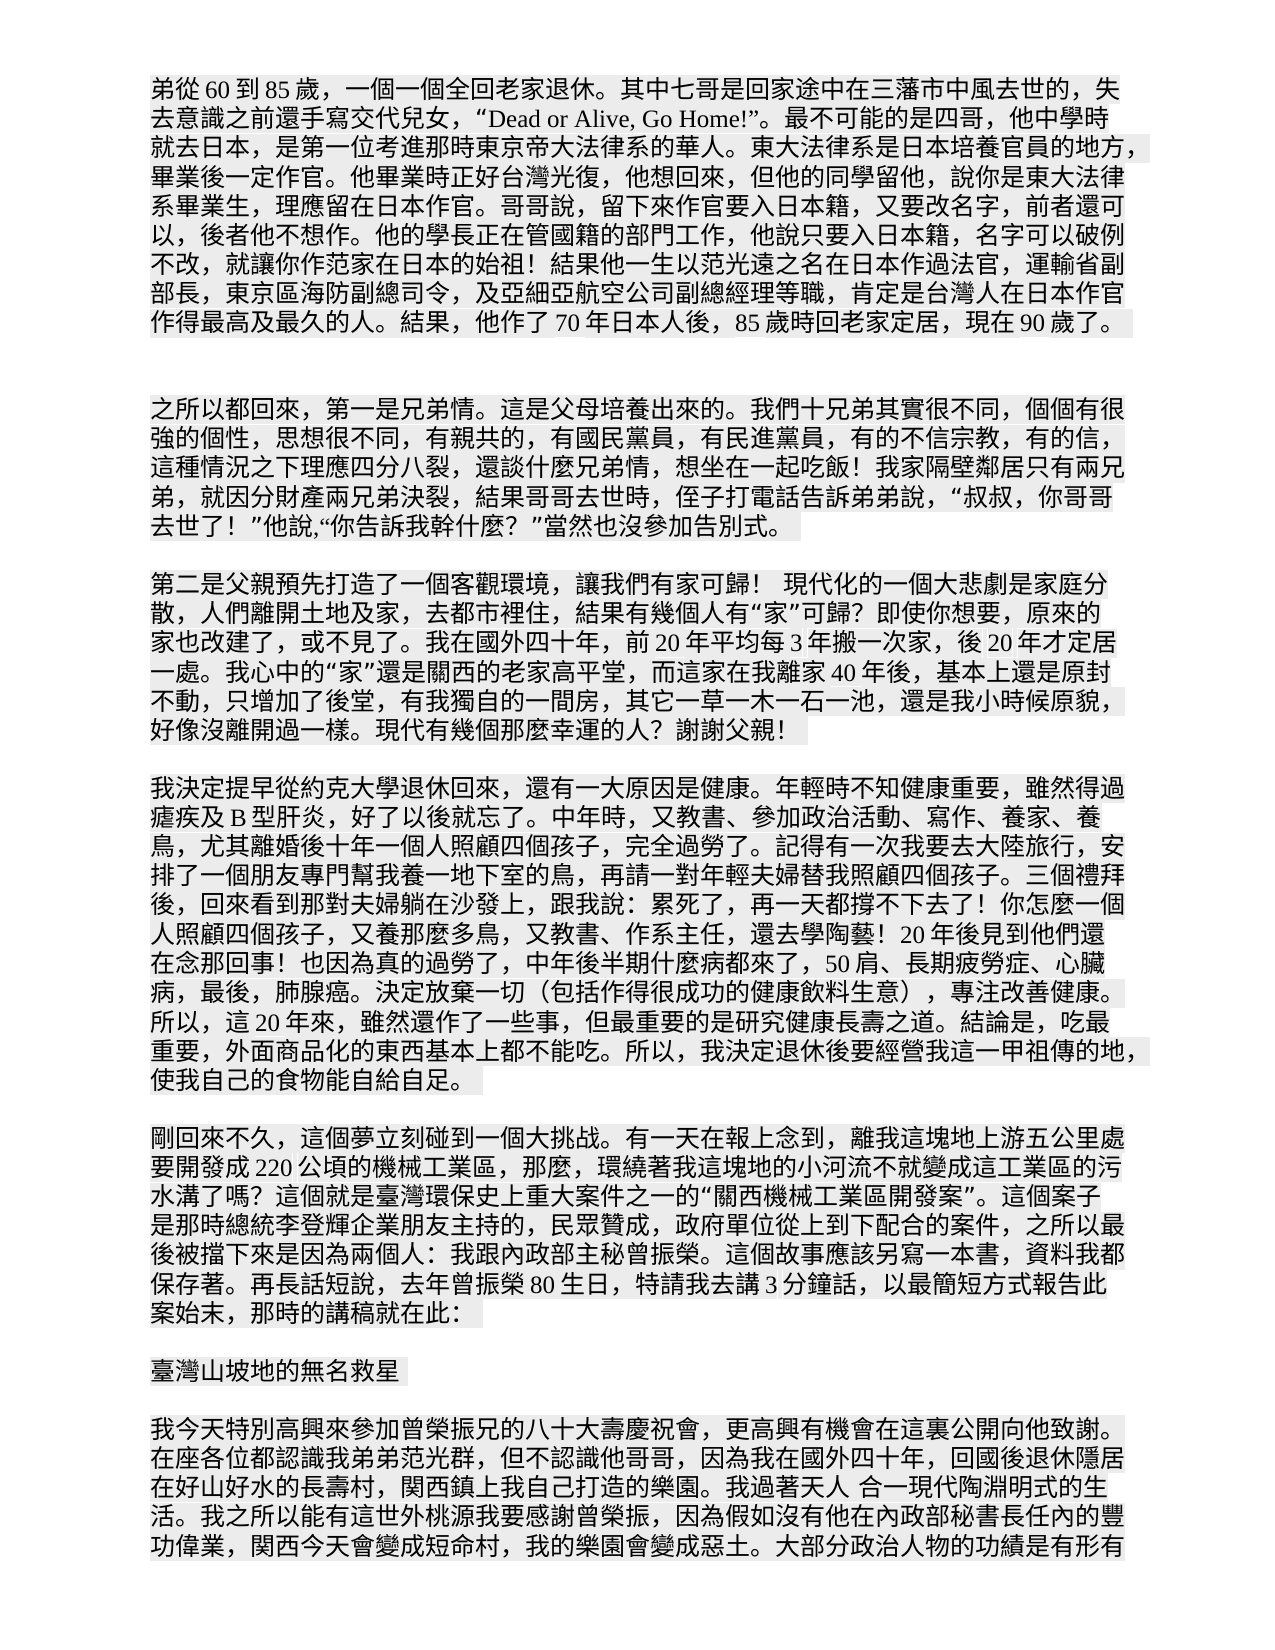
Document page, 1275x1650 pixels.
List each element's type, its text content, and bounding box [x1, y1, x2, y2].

text 范光棣這次訪談我只看了15分中，不過內容大概都是在這篇文章裡面，文章挺長的，我閱讀速度慢，看了一個小時才看完。 https://www.facebook.com/kunifann/posts/856791334432223 繞了一大圈* 范光棣 2016年3月 我是什麼人 最近常在電視上看到一些人在討論他是什麼人（臺灣人），不是什麼人（中國人），我就思考 “我是什麼人？”這個問題。我的答案是：我是關西人，我是范家人，我是客家人，我是臺灣人，我是中國人，我是美國人，我是加拿大人，我是人。其實我現在最關心的是：我是什麼動物？我們這種動物怎麼變成了地球的癌細胞？這個暫時不談，先談我是關西人。 我是關西人 關西最有名的是 “摸骨”，我在國外每次碰到臺灣來的人，一提我是關西人，他就說 “摸骨”！都要問，關西摸骨是否像傳說一樣“靈”。最近36班同學石家孝回台，一起吃飯，他就問。去年從巴西來了一家華人到我們“拇指園”民宿住，我問他怎麼找到我們，他說，是因為他特別來關西要“摸骨”替他算命。我說，抱歉，他去年去世了，但你找到我，幸運了，我比他還“靈”。 那就話說我為什麼算起命來！我的拿手好戲是看手相。我高中畢業就出國，出國之前一個女生都沒靠近過，更別說摸到。到美國後前兩年語言不通，不要說動手，動口都不會。過兩年後會說話了，交上一位印度裔女生，我覺得一切進展得很好，但三個月後她突然把我甩了。事過幾個月看她交上另外一個男朋友了，我才鼓起勇氣問她: 為什麼甩了我，不是都很好嗎？她說：“是很好呀，但我們都交往三個月了，你摸都沒摸過我一次，我以為你是同性戀呢！”。 我才恍然大悟，原來男女交往要趕快動手！問題是我受禮教約束太重，無緣無故摸人不就是性騷擾嗎？ 要摸人也要有一個合理的藉口吧！ 我終於找到好藉口了。我去唐人街買了一本看手相的手冊，下次約會，不到兩分鐘我就說，“我會看手相喔！” 她的手立刻伸出來，我說，“錯手了，是男左女右”，很有學問似的。就這一招，解決了我的“動手”問題，很快地進入西方交女友世界，成為情場高手，細節就不在話下了。 那麼，我怎麼變成很“靈”的算命師呢？首先，我一輩子教哲學，我的最大任務是教學生在人生過程中怎麼避免很多“騙局”。鬼神、算命、星座、風水，宗教等等，都是騙局。這些騙局的共同前提是有利可圖，而圖利的方法是利用人性的弱點。這裡就講算命，首先大家都想事先知道將來，尤其是有大決定要做而猶豫不定之時。但這是不可能的，因為將來還不存在。那麼，為什麼很多人覺得一些算命師很“靈”呢？先講一個最古老最典型的算命故事。荷馬的“史詩”中描述了一個故事：一個國王想向鄰國發動戰爭，當然他想知道會不會贏，他帶了禮物去問當時最“靈”的算命師，這師傅算了一下後說，“這次戰爭，一個大國會被滅亡”。這國王高興得很，立刻攻打鄰國，結果大敗而歸，立刻找這算命師算帳：“你說我會贏，你是大騙子！”。算命師說：“我有說你會贏嗎？我說了什麼？我說一個大國會被滅亡，你自己就是那個大國呀！”。這故事中包含了幾個重點，首先好的算命師不會說錯話，其實基本上是說廢話，之所以被算的人有時會覺得他靈，是被算的人自己說的。假如國王贏了，他當然會大賞這算命師又說他多靈。重點是要說模棱兩可、邏輯上不可能錯、或絕大部分不會錯，或不可能立刻應驗的話。 假如一位女生上手了，我一邊摸著她的手掌一邊說：“妳很愛美（點頭），妳很有藝術感（點頭），妳不好惹，有人辜負妳，妳會懷恨在心（點頭），…（過幾分鐘），其實妳很寬宏大量，很會原諒對不起妳的人（也點頭），…這是妳的生命線，哎呀，妳55歲時會得一場大病！但還好，妳會渡過難關，妳看妳的生命線很長，會很長壽！（30年後她會記得嗎？）…這是妳的愛情線，很多人追妳，但妳很挑剔，…“ 一大堆廢話，但要懂得一些心理學與基本人情世故。若她是有夫之婦，你說：”妳的婚姻不很幸福“（可能錯嗎？）。若你對她有興趣，你說：”今年是妳的大好運年，妳會遇到妳的真愛！“（百發百中！） 我的最後一個教職是育達科技大學的客座教授，普通客座教授只給一年，而我一作5年，就是因為我很“靈“！我到任後，本來的技術學院正申請升格為科技大學。有一天，校長請全系吃飯，我坐在他旁邊，他說：”你這仙風道骨的樣子，好像應該懂得易經！“。我說 ”一點點而已，還在研究“。他說：”那麼，能否請你算一算我們申請改名科大會不會通過？“。我說：”試試看“，就閉上眼睛，過了一分鐘，說：”校長，我跟你保證會通過！不通過你明年不要請我客座！“。結果真的通過了，你說我靈不靈！第二年，校長又請客，那時的大問題是招生，私立學校都面臨新生減少的問題，他又問我：”上次你那麼準，能否再請你算一算今年招生會不會增加？“。我就回答：”大家同心合力，一定會超過去年！“。結果又對了。在場每次都有10多位教授，他們都很驚訝，事後問我怎麼知道，又那麼確定？我說：”我就是靈呀！“。也就因此，我在育達客座了5年，可能打破記錄了。 現在可以告訴老同學們我的秘密了！我當然不”知道“，我又不是教育部長！好的算命師是心理輔導師，他要正面替你加油。校長很相信算命，我沒選擇，只有給他打氣。第一次比較有把握，因為之前我在兩個私立學院教過，也經過轉為科大的過程，注意到第二次申請才通過，育達是第二次申請，故通過可能性很大。至於招生就完全沒把握了，故說了一句廢話：”大家同心合力，一定會超過！“。若沒超過，就是沒有同心合力！這句話不可能錯。 那麼，關西摸骨為什麼那麼有名？他是瞎了，其實並不完全瞎，還可以看到一些。他首次出大名是有一次蔣經國作行政院長還是副總統時來關西親民之旅，那次也安排了來訪問我父親，因為父親在關西很有名望。蔣經國到了關西街上，想去看看有名的“摸骨”師，結果一進門這摸骨師就說：“今天貴人來了，你是一人之下，萬人之上！“。就這一招，傳出去，他的名氣大張全世界。其實，那天在關西誰不知道蔣經國會來！前幾年又上報紙，因為吳敦義相信算命，當了副總統後說，20多年前關西摸骨說他有”宰相命“！其實他不知對多少政治人物說了這句話了！ 假如一位算命師真的很準，那是他先有信息、或作了研究、或事先安排了將來會發生的事。有利可圖，利益很大時，什麼騙局都可以安排，例子太多了，說起來我這文章就寫不完了！總而言之，算命是假的，”摸骨“ 沒那麼靈，我跟我父親去看過他，全是胡說。關西人都知道他的底細。這就有點像耶穌，他在外面有一大堆相信他的人，有一次回老家，村里人說，他不就是木匠的兒子？村里人不相信他，而他在老家也就不靈了！這個故事聖經上有敘述。 我是范家人 關西還有一個名人，我父親范朝燈。他沒做過官，也沒賺大錢，只是中上等階級的農民。他七歲時，父母在一週內因得傳染病雙亡，由大家庭叔嫂照顧。那時鄉下人沒錢沒法上學，只上了三年私塾學會三字經千字文等。正因為自己沒機會上學，他從小立志他的孩子都要大學畢業，這個在100年前幾乎是不可能的夢，但他做到了，所以他的出名就是“十子十登科” 的故事，十個兒子全大學畢業，其中有三位獲哲學博士，兩位醫學博士，五位高考及格。這個故事在曾繁蓉著“十子十登科的父親- 范朝燈”一書中有詳述。 我在國外40年，回來以後才知道父親在台灣這麼有名。我每到一個地方一說我是關西人，他們就問: ”你認識范朝燈嗎？” 我說：“他是我父親呀！” 他們就另眼相待，對我特別好。有一次更妙了，明新技術學院在2000年請我去做他們新設的休閒系的創系主任，剛上任碰到羅元宏老師，他問我是哪裡范家人，我說關西，他就問: ”你認識范朝燈嗎？” 我答了以後，他立刻說：“我被你害死了！” 我說我根本不認識你，怎麼會害死你！他說：“你有所不知，我小時候很調皮，不好好唸書，每次爸爸要教訓我就一邊打一邊說范朝燈怎麼怎麼的！所以我從小就記得范朝燈這名字“。類似這樣的故事，我之後聽到過三次。原來我父親教孩子的故事在社會上成為模範，帶動了地方上教育的風氣。這位羅老師是明新休閒系的籌備人，理應由他接主任職，但校長”空降“了一位陌生人來當創系主任，他心裡難免有點不平，但可能是因為我是范朝燈之子，他對我很好，協助我把明新休閒系變成全台最有特色的休閒系。 我父親已去世30多年了，但到現在為止，他的子孫只要說是關西范家人，都會被問: ”你認識范朝燈嗎？” 我們還沾他的光！我的弟弟范光群，是兄弟中作官作得最高的，他在陳水扁時代作被冷凍的台灣省的省主席時被派去花蓮作代理縣長三個月，花蓮是國民黨的地盤，他第一次去議會就深感議員對這位“空降“下來的代縣長很排斥，怕他在這三個月中會搞鬼，以縣長地位影響下任縣長選舉。會後，范光群發給每位議員一本“十子十登科的父親”那本書。第二次議會時氣氛完全變了，大家一知道他是范朝燈之子，就知道他一定是正人君子，雖然是陳水扁派來的！結果3個月以後，很多人還建議他留下來選縣長，一定會選上。 很多人問范朝燈是如何把十個普通農家孩子都送到大學畢業，很多人有不同的說法，兄弟中也有不同的感受，但我自己覺得最重要的是“感動“兩個字，他對教育的熱誠感動了我們，使我一生掛念在心，不能辜負他對我們的期望。最近大愛電視台訪問我，在”私房真言“節目中播放了”范光棣談他父親范朝燈“，可以在網路上看到詳情。 我是客家人 關西是純客家莊，99%是客家人。1945年台灣光復之前我只會講客家話，雖然6歲到8歲上小學時學了一點日語，光復後因反日情緒把它全忘了。光復後才學國語。初中去新竹市上新竹中學與李遠哲同班，才知道都市裡大部分人是閩南人，講我完全聽不懂的話。高中時轉到台北的師院附中，班上絕大部分是外省人，本省人只有三位，其中紀展南與羅東湖是閩南人，只有我一個客家人。我才意識到我這鄉下土包子原來是很特別的少數族群叫客家人。 從小我記得母親講一個有關客家人的故事：從前有一個將軍叫黃巢，有一天他來到一個村莊，看到路上一群難民中，有一個媽媽手拉著一個小孩子，背著一個較大的孩子，他覺得奇怪就停下來問他為什麼？她說她手拉的是她自己的孩子，背的是她已亡哥哥的獨生子，假如她自己的死了，她還可以再生，假如哥哥的獨生子死了，他就會絕後，故保護她哥哥的兒子比較重要。黃巢聽了很感動，就問她要去哪兒？她說，聽說黃巢快來了，我們要先逃難！黃巢沒告訴她自己是誰，只說，不要怕，妳回妳村莊，在妳家門口掛上葛藤，就不會有事。她回去照辦，也叫鄰居同樣作，結果真的沒事。後來在學校念正史，才知道黃巢在歷史上是壞蛋，他的革命因為失敗被稱為“黃巢之亂”。但在客家人心目中，他一直是我們的英雄！從此開始我就意識到世界上有不同的觀點，立足點不一樣對事情的看法就不一樣，不是大多數人相信的就是正確的。尤其對少數民族的看法我特別關心同情，這也延伸到所有被壓迫的人，包括工人、農民、女人、殖民等等。 客家人的歷史跟猶太人的經驗有些類似，故我在國外時，對猶太人的歷史特別關注，他們的總人口在世界上微不足道，但對世界上的貢獻非常大。偉大科學家愛因斯坦，心理學之父佛洛伊德，上世紀最出名的哲學家維根斯坦及思想家馬克思，都是猶太人。到底什麼是猶太人？這個問題猶太人自己也在討論，是種族嗎？也不是，因為有黑猶太人，也有黃種猶太人（看“Jews of Kaifeng Fu”一書）。是宗教嗎？很多猶太人不信猶太教，我在加拿大的哲學系中就有四位猶太教授，都是無神論者。我的結論是，族群認同是共同記憶與自我認同。在台灣的客家人最近也在討論這個問題，尤其很多已經不會講客家話了。客家人不是一種民族，因為他們都屬於漢人，他們有自己的語言及一些特別的風俗、習慣、音樂等等，但我覺得最重要的是他們有共同經驗及記憶，認同這經驗的人就是客家人。 客家人每流浪到一個地方都是“客人”，而不是“主人”，都住在比較偏僻的山區，生活艱苦，被主人看不起也被歧視。但我一直不懂，客家人那麼窮，那麼土，不像都市人那麼精靈，他們為什麼那麼自傲，有自信，覺得自己是很特別的族群？猶太人也是一樣，到處被人打壓，歧視，但自己一直覺得是上帝的寵兒，也因為那種自信，使他們的成就那麼大。猶太人的自信，來自他們舊約聖經上的故事，那麼客家人呢？ 去年春天，我第一次去廣東省陸河縣祭來台祖，順便去附近客家區尋客家根。這次尋根之旅中，我的上述問題找到了答案。客家人是從中原在唐朝末期以後改朝換代或外族入侵時一批一批逃難到中國南部岳崚區的漢人。他們在贛南、閩西及粵東山區以客人身份與本地人（主人，原住民）長期共居，融合以後，產生了主要以漢文化為主的特別語言、風俗、習慣等文化。最近在大陸掀起了研究客家文化之風，政府也大量投資發展這個地區，一則因為這地區是共產黨的革命聖地，二則因為客家人在海外人數不少，都想回來尋根。在閩西現在被認為是“客家祖地”的寧化縣，建了一個很宏偉的“世界客屬文化交流中心”，我一進入大廳就看到牆上刻了一系列客家歷史的壁畫，第一幅就是黃巢及“背大攜小，保侄棄兒”客家母親的壁雕。證明我小時候聽到的故事原來是所有客家人的共同記憶，像摩西出埃及是猶太人的共同記憶。 還有在這偏僻的鄉村裡，雖然大部分都是農民，但家裡都掛著很多水準很高的對聯與家訓等等有文化象徵的東西。我父親雖是一介農夫，但他一直提醒我們孩子們，我們是范文正公（范仲淹）的第30代孫，而文正公是宋朝名宰相，且家裡牆上一直掛著范文正公家訓百字銘。我在客家原鄉到處看才恍然大悟為什麼客家人那麼自傲，他們的祖先都是做過官的前朝上層階級，他們在改朝換代時不但對新政權沒用，還有威脅，非跑不可。普通農民、工人等不必跑，新統治者還需要他們。而客家人特別注重教育，也是因為他們知道，讀書是做官、出人頭地的最好方法。 我是臺灣人（差點兒變日本人） 我出生於1937年，那一年日本發動中日戰爭，中國的抗日戰爭的開始。之前40多年臺灣是日本的殖民地，台灣人是二等公民，但生活方式、語言及文化上台灣人基本上是過著漢文化的生活。六歲以前，我的名字是范光棣，我家裡及村莊裡親戚朋友說的是客家話，念的是三字經，拜的是祖先及本地廟裡的神，看的是“關公過五關斬六將”及“孫悟空鬧天宮”等平劇。我知道我是中國人，知道統治我們的是日本人，怕他們又恨他們。 日本人發動侵中戰爭後，一方面覺得臺灣漢人與敵人同宗同文化，有後顧之憂，一方面發動大戰爭需要更多人力。故積極推動“皇民化”政策，想把台灣人變成日本人，開始強力要求講日本話，把名字改為日本名，放棄本來宗教而以日本神社代之，等等。我父親本想把范姓改為“高平”，但日本官員還挺聰明的，知道這是范姓的堂號，說不行，你還在懷念中國祖先！結果改為“高原”，故我的日本名字是“高原光邦”（Takahara Mitsu Kuni）。 我們家裡也設了一間日式Tatami書房，我們開始穿日服、日本木屐等等。所以我從出生到8歲光復前就是生活在從中國人變日本人的過渡過程中。比我大十歲以上的臺灣青年人，像我的前幾位哥哥，基本上已經變成日本人了。假如日本沒有戰敗，再過十年我也變成日本人了。1945年，日本投降那一天，疏散到鄉下住在我們家的五家日本官員及教師們都聚集在客廳裡聽天皇宣布無條件投降。他們都在痛哭，我心裡很高興，我還知道我是中國人。 光復後，台灣回歸祖國，我們沿路打鑼打鼓歡迎國軍，那時哪有什麼台獨意識！問題是，那時來接管的國民黨軍隊實在太爛！相較之下，日本統治者很有紀律，雖然很兇又享有特權，但台灣人日常生活穩定，治安良好。“祖國”來了以後，不但普通生活，治安很差，最糟的是，不但不把我們當“同胞”相待，還以新統治者心態對待台灣人。我最近很驚訝地發現，我那時的日記有那麼一句“假如外省人平等對待台灣人，我就主張統一，假如不平等對待我們，我就會主張獨立！”。一個十多歲的鄉下小孩子會這麼說，表示那時就有這個問題。 不到兩年後，228事件就發生了，那天晚上，我在睡夢中被父親吵醒，他剛從台北回來，一開門大聲跟媽媽說: ”糟了！台北在殺豬！“。我心裡想，殺豬有什麼好大驚小怪的！原來，台灣人叫日本人”狗“（很兇，但乾淨），叫光復後來接管台灣的外省人”豬“（又髒又懶）。之後幾天，關西鄉下倒沒發生什麼殺人的狀況。我只記得父親及關西重要人物有在討論去軍火庫拿軍火發給人民來抵抗鎮壓軍隊。還有那時在台大上學的兩位哥哥被分發到幾顆手榴彈，也是準備反抗鎮壓軍隊來時用的。他們帶回這些手榴彈，不知怎麼辦，結果把它丟到河裡。鎮壓軍來後，記得父親跑山上去躲了好幾天。 228事件很多無辜外省人被殺，很多臺灣菁英被殺，最重要的是，這事件對台灣人造成不可療癒的傷害，至今影響台灣的政治，造成強烈的揮之不去的台獨意識。台獨意識有一個很簡單的邏輯：外省人殺台灣人，“外省人”等於“中國人“。中國人像日本人一樣是外來政權，台灣人只有獨立才能當家做主。但這邏輯的前題都不正確，來接管、統治台灣人的是“一些”外省人，國民黨。有些外省人是共產黨員，他們支持228造反國民黨。那時的實況是，國民黨在大陸被人民唾棄，後來跑到台灣，中國人更恨國民黨！台獨意識的簡單思路：仇國民黨→仇外省人→仇中國人，造成現在台灣政治的死胡同。台灣人應該跟共產黨合作去打倒國民黨才對。 我以後的政治思路大致朝這方向走。從1945到1955我出國前國民黨漸漸經由三七五減租及耕者有其田政策在台穩定了政權，宣傳反共抗俄，但我完全沒被洗腦，已經親共。其中一大原因是，我認識一個很特別的人，何阿乾。我上新竹中學初中時住在竹東大哥醫院家裡。他是醫院的藥劑師，我們同睡一房。他是共產黨八路軍的逃兵。光復後他家裡很窮，去參軍。國民黨把他訓練幾個月後派去大陸打共產黨。有一天剛北上過了黃河，坐下來吃除夕飯，還沒開動就發現被共軍團團圍住了，沒辦法只好投降，年夜飯被八路軍吃了！結果他被分配到劉伯誠（叫獨眼龍）部下。共產黨教他唸書，教他醫藥學，過一陣子派他到軍醫院當藥劑師，一路跟著八路軍過黃河，打下來。一直到徐蚌大会战時，他因為是獨生子，在台只有一老母親，突然想家，在混亂之際逃走了，結果回到老家竹東，來我大哥醫院？。他雖然從共軍逃出來，不但不恨共產黨，還一直懷念他在八路軍時的日子。天天晚上告訴我他在八路軍的故事，比水滸傳還精彩！還教我共軍唱的歌，跳的舞。所以國民黨的反共宣傳對我完全沒作用。I knew better! 我是中國人 我在中學時代最關心的是政治問題，尤其從出生到18歲出國之前經過日治時代，二次世界大戰，國民黨統治時代，及中國內戰以後兩岸分裂狀況。我那時一心要救國救民，在日記上寫：“我的思考單位，最小是國家”，我的意思是中國。如何使中國強大，恢復以前的光輝，是我的最大課題。 在出國前我心裡已經支持共產黨。出國後第一件事就是去美國大學圖書館找毛澤東的著作及有關中國共產革命的書。念了 Edgar Snow 的 “Red Star over China” 及 毛澤東選集。不但覺得共產革命是中國的將來，也確定是世界的將來。我在英語還沒學好之前就先選俄語，因為我打算在美國念完大學後去蘇聯念研究所後回大陸參加中國共產黨革命。我的思想歷程在“超越馬克思及維根斯坦”一文中有詳述。 1972年，尼克森去訪中國前，加拿大已經跟北京先建交，我寫了好幾次信去駐加中國大使館，表示希望能去訪問，但一直沒回應。尼克森去後不久，我就接到來信，叫我去辦簽證。我一個人坐飛機到香港，再坐火車到廣州，路上火車在深圳入境，那时深圳是個小村莊，全是稻田。從廣州又坐火車兩天一夜，一路黑漆漆的到了北京。來火車站接我的是一位台籍幹部。我來時路過東京去看我四哥，他說他以前有一個臺灣同鄉朋友，20年前去大陸，不知下落，他寫下這人名字叫我去大陸時問一問。這位幹部自我介紹是台灣人，叫李平，我就拿出哥哥的紙條問他聽過這人嗎（紙條上是“呂”什麼的）？他說，就是我！他是台灣同胞聯誼會副會長，他負責接待我。那時正好有一個美國台灣人組成的“保釣團”來訪北京，有十幾個人，都是在美國左派的台灣學者。他們把我放入這一團一起招待，以後三週的活動都是台聯安排的。其中最重要的是周恩來總理接見了我們。 有一天晚上，我們正要睡覺前，突然接到通知，要我們立刻去人民大會堂有重要領導要見我們。十二點半大家在一會客廳坐好，周恩來從旁門走進來。我發現我被安排坐在他旁邊，大概是因為我年紀最大（35歲），又是教授，別的團員都是年輕的碩士或新博士。周恩來很平易近人，跟我們像朋友之間聊天一樣，一點沒架子，有問必答，一直談到四點半，他太太鄧穎超才出來叫他去睡覺。他說他只要睡3個鐘頭就夠了。 1972年是文化大革命的中後期，那年的兩件大事，一個是尼克森來訪，另一個是林彪事件。外面只知道林彪出了事，中共還沒對外公佈。周恩來先向我們說明了林彪事件，再談了很多很多事，詳情我在我當時剛創刊的國際季刊“Social Praxis” 第一期中以筆名 Sanford Lee 發表了 “Conversations with Premier Chou En Lai”. 有些那裡沒報導，現在想起來還是有意思的，現在報告一下。那時我很驚訝他對老蔣的評價很高。他說，蔣介石是個愛國者，他雖然靠美國但他不相信美國，你看他一輩子不敢去美國，他兒子就比較笨，去了美國一趟差點被殺掉。美國在培養親美派搞台獨，要把臺灣從中國分裂出去（吳國楨事件及孫立人事件），韓戰時把第七艦隊放在台海想把台灣與大陸隔開，勸蔣介石從金門馬祖撤軍，他不但不撤，反而把台灣最重要軍隊放在金門，明知我們不會打他。我們之間有默契，隔天炮打，這是做給美國看的，表示雙方都主張一個中國，內戰還沒結束！台獨之到今天還不可能，以後也更不可能，就是周恩來跟老蔣那時安排的！我本來以為，他說的“默契”是互相不言而喻的瞭解，最近才發現報導，那時他們真的有互派使者在香港談好。那時我才知道，政治上表面看到的聽到的跟幕後當權者的操作是有很大距離的。我們普通人只有被利用，最好不要受騙去賣力。 文革時，大陸一直在鼓吹要解放台灣，有一位年輕激進的臺灣團員就說：國民黨是紙老虎，怎麼不用武力解放台灣？周恩來說：你們年輕人沒經過戰爭，我們經過的人知道戰爭多可怕，打臺灣是打得下，但雙方要死多少人呀！台灣經濟又會完全破壞，不能隨便考慮。 四個鐘頭內我們談了很多事情，現在突然想到一件事覺得很諷刺。他說中國發達以後絕對不發展私人轎車，他說我們會繼續用腳踏車，又健康又環保！坐在他另一邊的陳永貴副總理，他插入說：我最近剛從考察法國回來，我在巴黎看到一街都塞滿了車，空氣不好，比我們用腳踏車還慢！他是個農夫，在西北偏區把一個窮村莊在他帶領下轉變成模範公社，“農業學大寨”是文革時的三大紅旗之一，其他兩個是大戾及紅旗渠，三個地方我都去過，大寨還去了兩次！陳永貴當了副總理，還穿著西北農夫的衣服，那個時代真的農人工人直接參與國家最高層政治，假如這種人還在中央，中國應該是完全不同的中國。 我們這一團的左派青年都是支持共產運動的，有好幾個，包括我自己，向周總理表示，我們想回中國服務。結果，有幾位留下來了。過了幾天，周恩來傳話給我，他很實在也很坦白，他說，你的情況比較不同，首先，你的專業是哲學，我們需要的是科學方面的人才；第二，你已經有家庭，你的太太又是美國人，你太太跟孩子在中國生活可能不會適應得來；第三，你是大學哲學教授，以你的身份，你留在西方對我們比較有用。真謝謝周總理給我的務實分析，若我那時會祖國，以我那時的極左思維，我的後果應該會跟四人幫一樣。之後周恩來見了一次，是他最後在公開場合出現時，應該是1975年國慶在人民大會堂國宴上，每桌上已經有他的致詞稿，他由人扶他上主席桌後，由別人替他念稿，之後在大家掌聲之下扶他出場，大家都知道他是來向大家告別的，過不久他就去世了。 第一次訪中之後幾年中，每一兩年會去大陸一次，都是政府邀請的。每次去差不多三星期，到處去看，各種公社，幹部學校，普通學校，工廠，古蹟，革命聖地（如延安），少數民族區（如延邊朝鮮族自治區及西藏），參加國慶等等。也見到其他領導人，如四人幫及鄧小平。四人幫沒跟他們談，但鄧小平見了兩次都有座談。第一次是周恩來去世後毛主席叫他回來主持政務。他跟我們的談話重點是報告文革的成果，也向我們保證，他絕對不會向文革翻案！這個談話我也以我那時的筆名“范瀾”在香港左派週刊“七十年代”發表。我在那期間照了很多照片，錄了很多談話，除了寫文章之外，也常上電視及到處演講，放錄影片，宣傳文化大革命。也編輯了兩本 Anchor Books, ”Mao and Lin Biao”及 ”From the Other Side of the River: Self Portrait of China Today”。 文化大革命現在大家都在罵，但我的看法不一樣，I know better! 我在文革後期去了好幾次，親眼看到的不但不像以後說的那麼糟，而且很好！雖然最後失敗了，但失敗不等於不對。歷史是勝利者寫的，修正主義復辟資本主義後當然要醜化前朝。其實是全體人民辛苦建設起來的經濟基礎，正要起飛的時候，被少數人搶走了。毛澤東之偉大說不完，偉大的軍事家、政治家、哲學家、詩人、書法家，有史以來世界上有比他偉大的嗎？ 但他最偉大的是革命成功後，可坐享其成之時，在晚年還不忘初衷，想在有生之年實現共產主義。雖然太急了，手下人的程度不夠，失敗了。但資本主義走到末路時，如果世界沒被毀滅，人類還是會走社會主義的路才有救。 我是美國人（本來不想） 我家十兄弟，前四位留日，老五沒出國，留下來照顾老家，後五位全留美。第一個留美的是老六范光煥。他很會交朋友，也很會辦事情，在台北唸書時，就懂得留學美國的方法，1954年就去美國留學。我的留美全是他替我辦的，他也同時替我的好友王正秋辦好手續。高三時我們考取留學考，那時，高中畢業就可以留學。我們班上好像最先留美的是丁秋先、王正秋及我三位，我們三位出國前去照相館合照了。我本來不想高中畢業就出國，我覺得國學還不夠，最好大學畢業才出去深造，所以，考上留學考以後還去考台大，結果是經濟系頭榜考上。後來因為1955年政府發佈兩個有關我們前途的政策： 其一，以後要大學畢業後才能出國留學；其二，以後服兵役從以前的一年改為兩年。第一條正合我意，但第二條要當兵兩年我覺得太浪費我的青春，故決定出國留學。 我家那時經濟狀況很不好，父親因想從農業轉型工業，買了一個製茶工廠，結果失敗破產。我要出國時，他一分錢都拿不出來。結果是王正秋幫我500美元買票出國。我和王正秋坐飛機到日本橫濱，坐中國貨船重慶號去美國，一上船看到丁秋先也在船上。我跟丁秋先特別有緣分，我們初中時在新竹中學與李遠哲是同班同學，我們那時都很內向，其實我完全不記得他，是他後來告訴我。高中時我們同時轉師院附中，又是同班！ 在重慶號上，我記得餐餐都是大魚大肉，但我很慘，因為我會暈船。船一出港口我就開始吐，一直到兩週後，在 Tacoma, Washington 上岸才不吐。這期間我只吃蘋果，因為，之前在台灣蘋果是寶貝，只有生病時才能吃到。我四哥那時在日本，從東京到橫濱來送我上船時，給我一大箱蘋果。我吐了以後什麼都不想吃，就吃我最喜歡的蘋果，這樣兩週，一吐一蘋果，一吐一蘋果，等到上岸以後，我一輩子看到蘋果就想吐！ Tacoma上岸以後，坐火車去 Kansas 州上學。在火車上我的英文程度立刻受到考驗。台灣的英語教學很糟，到現在還是一樣，什麼文法，KK音標，學了一大堆，上了戰場都不管用，聽不懂，說不出，只會說yes and no。我事先有準備最急用的字就是廁所，我記住各種說法：Washroom, W.C., Toilet, Man/Women room, Powder room, Lavatory, 這樣應該夠了。上了火車不久，我們餓了，去餐車，坐下來一看Menu, 把價格換成新台幣，根本吃不起，最後只要了麵包和牛奶。牛奶喝完想小便了，心想我熟記的單詞現在派上用場了。但從火車頭走到火車尾，就是找不到，只看到一個 “Restroom”（不在我的目錄中），心想會不會是這個？探頭一看，看到幾位男生坐在沙發上抽煙，是休息間！沒看到廁所。結果不得已，在兩車之間解決了！但完後兩邊门都自动鎖上，我出不去，站了幾個鐘頭，到下一站門才開！ 到美國以後，前十年時間一直半工半讀到完成博士學位，完全靠自己。回台以後，我常聽到我的工人在談以前他們多苦多苦，我就說，你們不管怎麼苦都沒有我以前苦，請問你們，現在在台灣你們不願意做的工作誰做？他們說，外勞呀！我說，我就是美國60年前的外勞，白人不做的工作我做！我問他們，餐廳裡最低的工作是什麼？洗碗對吧？不是，還有更苦的：刷鍋的, 又油又焦很難清。我問，街上有圓圓的鐵蓋子，下面是什麼知道吧？下水道吧？ 其實有兩種，排雨水的排水道及排大小便的污水道。我去美國後第一個暑假，就是天天出入那鐵蓋的清道夫。 我第一個念的是一個在 N. Newton, Kansas 的門羅教學校，叫 Bethel College. 這學校只有200多個學生，但很歡迎外國學生，有20多個從各國來的學生，有從美國、臺灣（7個）、埃及、菲律賓、伊朗、波多黎各、巴拉圭、德國等國的學生。在那小學校，他們很照顧外國學生，剛去美國那是最好的過渡地方。沒去之前我哥哥就替我弄到免學費獎學金（才能辦留美），到了以後他們給我工作，做學校的清潔工換住宿費，做餐廳刷鍋的換三餐。 兩年後，轉學伊利諾大學（在 Champaign/ Urbana）數學系，我主修數學完全是因為英文不行，不能唸我喜歡的哲學，數學不太需要英文好。伊利諾大學也很歡迎外國學生，台灣來的就很多，在那裡就碰到出國前一起受軍訓的傅大祥及葉祖堯等好朋友，我們都在數學系。那時伊大數學系站在研發電腦的先鋒，他們有一個電腦像一個教室一樣大，最近才發現在電腦史上是有名的，叫Illiac。我們三個好朋友都知道，電腦是世界的將來，故畢業後都決定留在研究所學電腦。但學了一個學期以後，我覺得實在沒興趣，且覺得英文差不多了，才轉到哲學系。 在伊大拿到碩士學位後，我要念博士有兩個選擇，哥倫比亞大學及夏威夷大學。照常理當然應該去哥倫比亞大學，名牌學校，從那裡畢業以後找工作很容易。夏威夷大學剛成立博士班，完全沒名氣，我從那裡拿博士學位會是他們的第一屆博士。兩個地方都給我入學證，但最大區別是，前者沒獎學金，後者有。我那時已經結婚，又有孩子，再一邊打工一邊念博士，會很辛苦。再嘛，我想我寧可做小池裡的大魚，而不要做大池裡的小魚。結果這個決定是非常正確的。 我去夏大後，就碰到我的大恩師 Richard P. Haynes. 我跟他很有緣分。他在伊大念博士時是哲學系助教，有一堂課上我問他一個問題，他想了一下說：“我不知道答案，我回去查一查，下禮拜回答你”。這麼老實的老師我第一次碰到，永遠記得他，也把他當作我以後做老師的模範。到了夏威夷看到他就在哲學系，高興極了。他特別欣賞我，在課堂上討論問題一定要叫我發言，每次發言他又誇之有餘，這使我這很內向害羞的個性，漸漸有自信起來。這就是“小池裡的大魚”的效果。 做人方面他也是我的恩師。他很會社交，朋友很多，在一個 Party裡面我注意到總是有很多人圍著他有說有笑的，我總是站在角落裡，無人理睬。有一天我就問他，“老師，我很羨慕你那麼會交朋友，請問你見了一個陌生人怎麼開始說話？” 他的答案：“打開嘴巴，就說話！” 這一招，像我的看手相一樣，改變了我的一生！ 說什麼不重要，開始說話表示友好才重要。“今天好熱哦！ 你這件衣服真好看，哪裡買的？…” 隨便你說，開始才重要。 我在離開伊大之前就選了一門維根斯坦哲學的課，那時很少人知道這個哲學家，包括我的博士論文導師Haynes。我來夏大時已經是維根斯坦的信徒，就把他的哲學介紹給老師，他立刻也成了這新哲學的信徒。所以我要寫有關維根斯坦的論文，他很贊成，一路支持、鼓勵。我的論文叫 Wittgenstein′s Conception of Philosophy (維根斯坦的哲學觀)。老師說太好了，應該送去出版！我跟本不知道應該送去哪，後來看到我念的維根斯坦的書上面有出版社的名字和地址，是Basil Blackwell Publishers, Oxford, England。我就送給這地址，信上說明這是我的博士論文，短了一些，英文不太好，因為我是外國人，若你們覺得可用，我可以增長一些，英文不通之處，會找本地人改一改等等。不久，接到一封信，是主編 Jim Feathers 寫的，他說：”我們是維根斯坦的官方出版社，我們之前只出版他的原著，不出版二手評論書，但你這本書是非常好的對維根斯坦哲學的全面介紹，我們喜歡簡短的書，不要增加，我們喜歡你清晰簡潔的英文，不必修改。“ 就這樣，我糊里糊塗的把我的博士論文在哲學界最高的出版社出版了！你要知道在美國學術界成功之道叫 “Publish or Perish!” (出版或完蛋)，你想要在學術界有立足之地，就靠出版書，而且要出版在有名的出版社。故這本書是我以後的開門鑰匙。第一個工作是 Cleveland State University。在那裡不到兩年就升副教授，後來到加拿大約克大學，不到35歲就升正教授，到現在為止還是最年輕升正教授的紀錄保持者。正教授當然有 Tenure (終身職)，不但是鐵飯碗，還有很大的自由及保障。基本上你可以教任何課，開任何新課。所以我在60年代就開課教馬克思哲學、毛澤東思想、性的哲學…等等大學裡從來沒有的課。美國這方面，學術自由，是沒話講。 但課外活動就不一定了，那正是反越戰時代，我不但參加反越戰運動，還常常被邀請上台演講，這些活動美國政府都在盯著，尤其還沒有公民身份的人。我雖然可以申請公民，因為我在美國已住了10多年，有工作，太太是美國人，又生了好幾個孩子。但我去美國從來沒想要作美國人，從來沒有英文名字，因為我是去深造，一直想回中國服務。有一天，不記得是移民局還是FBI來找我，說他們在調查我，若我是共產黨或參加其他非法組織，就要把我送回台灣！他們叫我去詢問時就問我，哪天哪日你的車怎麼會在反越戰大會現場？我說我送太太去（她是公民，她反對越戰），你為什麼訂閱這些極端組織的報紙：Daily Worker(美國共產黨報)，The Militant (美國托洛斯基派報紙)， National Guardian （毛派報紙），Granma (古巴官方報)，等等？我說，我教一門課，叫“反抗哲學”，這些都是參考資料。他們再拿出一張支票，問，你為什麼送錢給The Black Panther, 黑人激進派團體？我說，我送錢去是要訂他們的報紙，你們怎麼攔截走了,難怪我沒收到報紙！他們問了這些以後，說要繼續調查，等了很久還沒結論。 我看情況不妙，正好我在夏威夷大學的同班同學是反對越戰而逃兵役去加拿大的美國人，他在多倫多約克大學教書，他說你乾脆來加拿大好了，我就搬到加拿大去了。但我沒辭掉美國的工作，若這邊沒事，在加拿大不習慣，還可以回來。這期間又想，假如有美國公民身份，他們就不能因政治因素而把我送回台灣。我本來要申請公民條件十足，就申請了。結果移民局叫我去詢問，又攤出以前的問題，我一一回答，又叫他們去我大學調查，他們的調查結論送我一份，其中說：雖然他對親共的強度不完全老實，但他沒參加任何非法組織，他的反越戰態度及活動都在合法範圍之內，建議頒發公民證。就這樣，我在決定離開美國後，得到了美國護照，去大陸訪問時用的就是這護照。 我是加拿大人 我1970年去加拿大約克大學教哲學，一待25年，一直在 Atkinson College 哲學系教書，一半時間當系主任，因為作得不錯，他們一直不讓我退下來。有一次退下來讓別人做，他作到一半自己作得很辛苦，大家又不滿意，還是請我回去作。其實作系主任很簡單，要抓住兩個重點，一個是爭取經費，一個是爭取人員，別的雜事別管。不會作的天天管雜事，煩人煩己，大魚沒抓到。舉個例子，有一年全校只能請6位新教授，我爭取到一個，這已經很不錯了。我們公開邀請有邏輯專業的教授來應徵。結果找到一位相當有名氣的學者，Morris Engels, 邀請函還沒發出去之前，校長接到一位從英國劍橋大學剛拿到博士的非常優秀的學者 Stuart Shanker, 他的博士論文已經被大出版社接受出版，校長決定要他，就通知我們不要邀請我們要的人。 校長是有這權力，但很不合理，因為他的專長不是邏輯，而是維根斯坦，跟我重複了。我說雖然有重複，但他實在優秀，我們歡迎他，但我們還是須要邏輯專家。校長堅持只能有一位，不理我，連我的電話都不接了。我發文正式要求見他，也不准。結果帶全系老師到他辦公室門口，還不見，叫秘書來傳話，校長說我上次電話上對秘書不禮貌，要我向秘書道歉才見我！我說我怎麼不禮貌了，我有罵妳嗎？她說我掛了電話。我說我掛了電話，是因為跟你講沒用，我不是生你的氣，是生校長的氣！小小一個大學，一個系主任要見校長都那麼難，我去年去中國，周恩來總理都見得到，你一個校長擺什麼架子！要道歉的不是我，是校長！這話傳進去，他就出來了，知道理虧，笑嘻嘻的，很客氣，結果就如我要的，給我系兩位新教授！這位校長是有名又能幹又霸道的校長。這件事傳出去，我在學校就有點名氣了，“小范老子” 不好惹，連校長都惹不起他！ 在加拿大除了教書，作系主任，養四個孩子之外，還忙著左翼政治活動，其中一個重要活動是，接待來自中國的學生及各種文化交流團體。我們組織了一個“中加友好協會”。新的留學生來了，我們幫他們融入加拿大生活，來訪團體來了，我們安排他們去玩。但團體來時，除了要看尼亞加拉瀑布之外，都要找 “白求恩故居”。白求恩是加拿大共產黨員，他在抗日戰爭時去作八路軍的軍醫，結果在醫療傷兵過程中傷了自己手指，以致發炎而病死，因為那時沒有抗生素。毛澤東為了他的告別式寫了 “紀念白求恩” 一文，後來變成文革時全民必讀的 “紅三篇” 之一，其他兩篇是 ”為人民服務” 及 “愚公移山”。所以白求恩是在中國人人皆知的加拿大來的英雄。但在加拿大，沒人聽過他的名字。後來因為從中國來的團體、官員等等，都要去訪問他的故居，加拿大政府才趕快找到後修復，成為最熱點中國人的觀光勝地。 在我接待從中國來的訪客之中，最特別的是朱鎔基，大概是70年代末期，有一天，我接到一個左派洋人教授朋友從另外一個城市打來電話，說一個中國經濟訪問團要來多倫多，他們完全沒安排，也沒人接待，我能不能照顧他們。我說是官方團體的話，應該請中國駐多倫多領事館安排，我打電話去領事館，他們說他們剛設立，太忙，沒辦法幫忙。朋友說團長是朱鎔基，是什麼經濟委員會的副委員長，我說我不懂經濟，不知怎麼安排。他說，朱也是學者，是清華大學管理學院的院長，我當然沒聽過這個人，既然是學者又沒人照顧，那就答應了。結果一來8個人，又要玩四、五天，想去尼亞加拉瀑布之外，當然要看“白求恩故居”，又要參觀工廠，又想跟政府經濟相關單位談談，也想訪問大學，等等。這個任務可大了，全落在我一人身上，我自己的车子又太小，租了个麵包车自己开。那時朱鎔基當然還沒出名，但一看這人非同小可，因為他自己很低調，不太說話，但周圍的人對他唯恭唯敬，一切聽他交代。他自己兩手空空，但周邊的人手上都滿滿的東西，都是為他服務的。其實那時派他出來，已經在準備他接著要做大事。故回去不久就升任國務院經濟委員會主任委員，後上海市長，後副總理，最後總理。 我盡了很大努力滿足他的要求，基本上都做到了，政府及學校也很給面子，不但去訪問了，還請客。我還記得校長請客時（可能是因為他記得我見過周恩來！）的好笑場面。去之前我問他們西餐他們習不習慣？朱鎔基回答，放心，我們來之前都上過西方餐飲禮儀的課，知道怎麼用刀叉。結果第一道上來的是湯，他們一起拿起湯匙大口吸，發出中國人喝湯的聲音。主人瞠大眼睛看著！他們沒學到重點，洋人最忌諱吃東西時出聲音！中國人喝湯有聲音才香。 朱鎔基是湖南人，離開多倫多前一天晚上，我說，你出來那麼久，可能想念中國菜了，這裡有一家湖南餐館，我沒去過，帶你們去試試看！結果錯了，他說，一點都不像湖南菜！ 我也跟他談了政治問題，尤其是台灣問題，他說得很清楚，我們現在專心搞經濟，在這過程中，跟美國搞好關係最重要，台灣問題我們擱置下來，只要不獨立我們都不管。事實證明這個方針一直保留到現在。 他回去以後節節高升，每次我去大陸訪問，他都會接見我，常說我是他的老朋友，請我吃飯，安排我去人民大學哲學系講學。她女兒朱燕來在那兒教書。後來，朱燕來留學加拿大是我幫的，我是她的保證人。但這個經驗不太好，也從此學會幫人要小心，有時你盡了力，但被幫的人覺得你幫得不夠，他會不高興。我那時是系主任，但研究所不是我管的，有所長。還好，所長是我的好朋友。他答應若朱燕來能滿足入學條件，他可以給她獎學金。入學條件很簡單，要英語夠水準，這我們倆都管不了。我把這信息告訴了她，且告訴她在中國考TOFEL，通過就可以拿到入學證。但她在中國已辦好出國手續，急著要來。我勸她一定要先考好 TOFEL 才來，不然來了以後約克大學的英文能力考更難通過。她不聽，堅持先來，結果第一次考不上，上課補修以後還是考不上，入不了學。我說這一關我完全無能為力，她不相信，結果一氣不知跑哪去了，以後就一直沒跟我聯絡。 在約克大學還認識了一位大官員，Andreas Papandreou, 他那時是約克大學經濟系主任。他父親，他自己，他兒子，三代都作過希臘總理。他那時是因為父親被軍事政變推翻逃難到加拿大。那個時期很多民選的社會主義首領都被美國支持的右派軍隊推翻。第一次見到他，是他帶來一位從智利逃難的哲學家 Claudio Duran 來見我，智利民選總統 Allende 剛被軍隊推翻，左派學者到處逃難。他問我有沒有辦法收容他，我想盡辦法把他留在系裡，到現在他還在約克大學教書。之後我創了一個國際性的左派學術季刊，叫 Social Praxis，就去請 Papandreou 來當編輯委員會成員，他欣然加入，還替我們寫文章。這個編輯委員會除了那時左派名學者像波蘭的 Adam Shaff, 匈牙利的 Agnes Heller 之外，還有一位很有名的政治家 Kwame Nkrumah 他是非洲甘那的國父，他是社會主義者，且主張汎非洲主義，主張非洲國家聯合起來，把西方趕出去，還寫了一本很受歡迎的罵帝國主義的書。他那時也被軍人推翻，逃難到鄰國。我在離開美國前與一位朋友編輯了一本書，叫 Readings on U.S. Imperialism（美國帝國主義讀物），收集了很多分析美帝的著作，第一篇就是上世紀最有名哲學家羅素（Bertrand Russell）寫的。大概是因為這本書，使我在左派圈中有點名氣，所以邀請這些名人來當編輯時，他們都欣然接受。 Papandreou那時大概快50歲了，我們變成好朋友，我有時請他來家裡喝工夫茶，做點中國菜，他很喜歡。他也帶我去多倫多的希臘街吃飯。一到希臘街，就知道他在希臘人眼中非同小可，對他畢恭畢敬，還自動在餐館四周站崗保護他，雖然逃難到加拿大，他們還把他當作領導！他長得又高又帥氣，站在那兒就像是天生的一國之主，但真的大人物，像周恩來、朱鎔基，都有一個共同點，為人謙虛，待人和氣，說話聲音小（不必大聲，旁人會聽！），沒有架子，對周邊伺候他的人很體貼。有一次要我去他家裡參加他母親的慶生會，見到了他媽媽，太太（Margaret，美國人），及以後接他作總理的兒子（一直作到希臘金融風暴之前才被逼下台）。那次我吃到了至今難忘的烤羊腿，希臘人才真正知道怎麼烤羊肉！整只腿 先塞满蒜头，撒上盐及 胡椒粉，再涂上酸奶，放在冰箱过夜，再用慢火烤。 我出去一吃到好東西就問怎麼做，因為知道最後味道應該如何（看食譜沒用，因為不知做出來的對不對），我一定可以複製。所以我會做很多世界美食。 繞了一大圈 我在鄉下長大，最喜歡的生活是農業生活，小時候跟父親種蘭花，看果園，也跟母親種菜，養雞鴨，母親給我一塊菜園讓我自己去發揮。出國前，我在鳳山服兵役時看到北部那時沒有的果子，像百香果，就拿回來種。出發前一天，我去自己的那塊園向我的植物道別，非常不捨，一邊痛哭一邊想，什麼時候才能回來？結果，1956年出國以後第一次回家是17年後，1973年！ 我第一次回來有點緊張，因為那時還是戒嚴期間，我怕我的親共活動被知道，雖然我的著作是用 K.T. Fann 之名，訪問大陸時也用別名。我哥哥用真名，范光煥，就上了黑名單不能回來。之前在夏威夷時跟一個那時鬧得很大的“陳玉璽事件”有關。我在夏威夷大學修博士時，首次遇到一位社會主義者，之前十年我自己思想上是社會主義信徒，但沒碰到一個活生生的思想上的同志。有一次，在導師 Haynes 開的Party中遇到 John Kelly, 他是白人，太太是夏威夷原住民，叫Marian, 夫妻都是夏威夷左派領袖。此後我如魚得水，有了一群政治思想相同的朋友。他們立刻要介紹給我臺灣來的一位朋友，叫陳玉璽。他是本省人，公費留學夏威夷大學念經濟系研究所。他們說他有問題，中華民國駐 Honolulu 領事館在調查他，說他親共，又公開參加夏威夷左派人士發動的反越戰活動。第一次見面，我看他性格溫柔，很低調，怎麼會惹上國民黨呢？他說前一陣子他在報紙上看到一位美國牧師寫文報導說他剛剛从台湾回來，自由中國多好多好，說得像天堂一樣！後來有一位自稱是台灣人，叫 Guang Di, 寫信給報紙，說那全是廢話，臺灣處於白色恐怖，是長期戒嚴統治，談什麼自由！之後報紙發表了一封一群台灣人寫的信，大罵這位 Guang Di 寫的信，他們是有名有姓的真台灣人，他們根本不認識 Guang Di 這個人！陳玉璽說，這封信是領事館寫好來學校找所有臺灣學生簽名的，大家都簽了，只有他不簽，他說那個人寫的沒錯呀！既然如此，領事館咬定他就是 Guang Di！我才恍然大悟，那封一堆臺灣學生簽的信的來龍去脈。我說我害了你了，那 Guang Di 就是我！我的英文名字是臺灣拼法 Fan Kuang Tih, 為了讓台灣當局查不到才故意用大陸拼音。 結果他拿到碩士護照期滿後，雖得到繼續念博士許可及獎學金，領事館不延期他的護照，逼他回台灣。他在回台路過東京時跳機，躲在日本左派朋友家裡，在日本時他替親共的“大地報”以爱华筆名寫稿。但日本政府很壞，他們跟國民黨合作，把他抓了，送回台灣，交給警總軍法處，以“為有利於叛徒之宣傳”罪起訴。我們在夏威夷左派朋友得知後，發動救援會，鬧得非常大，常常去領事館示威。國際上也發動左派運動去罵台灣的史無前例的長期戒嚴統治。我的最大貢獻是寫一封信給上世紀最有名的哲學家羅素，告訴他這個案件，附上報紙的報導，拜託他利用他的名望來支援陳玉璽。大概是因為之前我編輯那本“美國帝國主義讀物”時，有請他給稿，是那本書的第一篇文章，他還記得我。雖然他那時已經是95高齡，還特別寫了一封信給夏威夷大報發表，大罵臺灣蔣家政權，要求立刻釋放陳玉璽。我們大大利用這封信去宣傳，造成對台灣政府很大的國際輿論的壓力，尤其那時臺灣自稱是“自由中國”！也因此從輕判七年徒刑，但國際救陳運動不息，重創臺灣的形象。為了止血，關了他兩年多以後（1971）放他出國繼續他的學業。 所以我第一次回來時，有點怕當局找我麻煩，還好沒事，唯一虛驚是在新竹街上，憲兵把我攔下來，原來是因為我的頭髮很長，那時不准男生有長頭髮，要抓我去剃頭，我拿出美國護照，他才放我走。 第一次回台後就常常回來了，不但看久別的父母兄弟，心中最掛念的是大恩師徐為王。我父親本來要我念醫，我實在不想，他就建議理工，我也試過，先主修化工，但一學期下來，我的分析化學課全不及格。雖然我在實驗室裡非常認真作實驗，沒人告訴我色盲的人不能唸化學，因為實驗全靠顏色的轉變。我之後來決定主修我最喜歡的文科、哲學，要歸功於徐老師。 我一直喜歡國文、歷史、地理，最怕數學、物理、化學。在新竹中學初二時，全校作文比賽就得到第一名，評審委員中有些老師不相信一位初二學生能作出那種文章，結果叫我去校長面前考問我，那時校長是有名的辛志平，他一聽我說明文章內容，立刻說，沒問題是他寫的！徐老師來時還很年輕，好像三十不到，他接的是大家最喜歡的退休國文老師熊老先生，大家有點擔心。但從第一堂課開始，我就天天期望著上他的課，因為他敢教、敢說、有獨立思考的精神。在那個時代他敢在課堂上教毛澤東的詩，我還記得他說 “…一代天娇，成吉思汗，只識彎弓射大鵬，俱往矣，數風流人物，還看今朝！” 你們看毛澤東這個人多麼胸懷大志！ 我以後問他，你在那反共抗俄，殺朱拔毛的年代你怎麼敢這樣教學生？他說在抗戰期間國共合作，毛澤東有一次來重慶某大學演講，我們去聽，都覺得他不得了，就是那時各大报登了這首“沁園春”，轟動一時。好詩就是好詩，怎麼不能教！ 我還記得他給我們的第一個作文題目是：“為什麼古人說「不孝有三，無後為大」?”。我文章的大意是：父母對子女的恩愛我們有生之日無法報答得了，除了父母還在時盡量孝順父母外，最重要的是要把這種偉大的愛傳下去，假如你無後，這個愛的傳承就斷了！老師非常喜歡這篇作文，他在班上宣布，這是他教學以來第一次給甲上，還把它貼在黑板上，叫大家參考。以後他也常常誇獎我的作文，還給我一個特權：他知道我作文要思考，課堂上時間不夠，他讓我帶回家慢慢寫，第二天才交稿。過了一學期後，他還說，班上作文最好的都是外省人，光棣是本省人，他能寫得那麼好真難得，現在已經超過最好的外省同學了。 之後他一有機會就稱讚、鼓勵我，在週記上也批：“這學期全班你的週記寫得最好！”。別的方面我也覺得他在特別關注我，對我以後的成長影響很大。有一次全班去碧潭游泳，我跟王正秋在河裡打水戰，互相撥水看誰先敗，結果我支撐不住輸了。上岸後，老師走到我旁邊輕輕地跟我說，光棣，我剛才在看你跟王正秋打水戰，你以為你打不過他所以放棄了，其實我看他也快撐不住了，假如你能再忍幾秒鐘，你就贏了！ 我以後每次碰到人生困難關頭快放棄時，就想起老師的教誨而不放棄。 畢業之前，我找老師討論以後的方向，告訴他父親希望我唸理工，他說這樣對我會很辛苦，以後成就也不可能很大，我的才華是在思想方面，這方面我的成就會較大。最後我走上哲學這條很少留學生走的路最大影響是他。所以我回台除了家人之外，最想見到的是他。第一次沒找到，第二次看到台灣也有電話簿了，就找到他的名字及號碼。在撥號之前我就想，快20年沒見過的老師，他這期間教了多少學生，怎麼會記得我，我怎麼自我介紹呀！一撥電話他接了，我猶猶豫豫地說，“我是20年前您在附中的…”, 話還沒說完，電話中好興奮的聲音：“反光底”（老師的四川腔），20年後他還認出我的聲音！我說您怎麼還記得我？他說20年來他在他教的每個班上都說：“以前我有一個好學生叫范光棣，他…!”,原來他是我念念不忘的恩師，而我是他念念不忘的好學生！你說這不叫緣份，什麼叫緣份！我這一生最大幸運是有機會維持這緣份，一直到他去世。 我在國外四十年，本來是去留學，當然要回國服務。後來跟美國人結婚，結婚時我只有一個條件，我以後要回中國，她答應了才結婚。婚後生了四個孩子，又因為親共，回台灣不可能。想回大陸，周總理又勸我不要。故回國的意念就漸漸覺得不太可能了。但世事會變，自己也會變。大陸文革失敗，走上資本主義復辟路線，臺灣自由民主化了，自己又經過很痛苦的離婚過程，小孩子漸漸長大了，再婚的對象是中國人，本來不可能的回家之路又變成可能了。結果在1995年，成功大學因為要轉型綜合研究大學，在那時文學院長閻振瀛規劃之下創了藝術研究所，閻教授是我的侄女婿，邀請我來接所長職。我就毅然決定回國。 回家的另一個大原因是為了兄弟情。我們十子十登科的故事常被媒體報導。很久以前電視上放了一個報導父親及十子十登科的故事，叫“路”，其中有一段影像是十個小孩子圍坐在一圓桌上吃飯，沒人看得出它的破綻，我們兄弟看了就笑了，因為老大跟老么差20歲，後面幾個還沒出生，前面幾個已經去日本留學了！哪有機會在一起過！第一次在一起是，父親病危時，大家從世界各地趕回來，也是第一次大家一起照了像。我決定回國時已經快60了，前幾個哥哥已年近80，我想落葉歸根，與兄弟共享餘年，也是人生一大幸運。 我父親，一介普通沒受過正規教育的農民，能做到“十子十登科”已經是史無前者，後無來人了，這個社會上他已經有名，但大家還不知道的是，他還做了一件史無前者，後無來人的事，這裡我向老同學報告一下。父親出生於我的“老老家”餘慶室裡，我家前四個哥哥及兩個姐姐都生在那裡。父親覺得自己兒女那麼多，在大家庭裡住不下了，自己在附近買了一塊3甲地，設計建築了“高平堂”，這就是我的“老家”。說到“餘慶室”，先讓我繞一個小圈，說說我救了它的故事，再回來說“高平堂”。 “餘慶室”是范家來台祖第三代范汝舟所建，是現在關西鎮保持得最完整的三合院。他之所以能在約200年前在鄉下建這麼一座到現在為止還是鎮上最堂皇的建築群，全靠樟腦。原來這個地區200年前全是樟樹林。他得到這個地區的開墾權之後，先砍下樟樹，提煉出樟腦。那時臺灣出產80%以上世界的樟腦市場需求。大家可能只知道樟腦可以防蟲，但不知道那時代樟腦的重要性，以及為什麼列強都搶著要臺灣。樟腦是那時代的重要戰略物品。大家都知道諾貝爾之所以設了和平獎是因為他對火藥的威力有貢獻而事後有罪惡感，但不知道他的貢獻是什麼。火藥是中國發明的，但到現在為止，我們放鞭炮都會造成烏煙瘴氣，若在戰場上，敵人立刻知道你從哪裡發炮而反攻你。諾貝爾的大發明是在火藥裡加了樟腦，能使火藥不冒煙！這就是樟腦對台灣歷史的重要性，及范家如何在關西發跡的歷史！ 1997年，關西范家大老們決定要把餘慶室的主樓祠堂拆除，改建成更堂皇更高的建築，讓祖先有“新屋”可以住！這種做法在台灣到處已實施，古蹟可說已經大部分不見了。我當然反對，但我那時已經為了阻止“關西機械案”（下面再談）而惹得鄉民的公憤，決定不再出頭反對一些非關鍵性的事務。我知道他們已以650萬發包定案，且已拜神正式開工，象徵性敲下大門兩旁磚塊（現在還留著），下週祠堂就會被夷為平地。我那週末從成大教完書回來，心想，祠堂前面有很多手製石板，上面還有我們小時候刻的西瓜棋盤及五子棋盤，怪手一來全毀了太可惜。又想，我以後想在我自己祖傳的地方蓋房子，可能用得上，就跑到餘慶室交代一下，能否把石板留給我。結果碰到還住在“老老家”的堂兄嫂，看到我就哭著說，“我們好捨不得，你把關西機械案都擋下來了，有沒有辦法把這也擋下？” 我說：“你們不都贊成嗎？我聽說是如此，才沒去反對，既然住在這裡的人反對，我看看有沒辦法！” 我回去跟兄弟商量，大家都贊成不拆，但米已成飯，多數人贊成且已正式動了工，有什麼辦法阻止呢？我心想，還沒拆就有辦法！結果大哥想出了一個好辦法，我們要求召開臨時宗親大會，建議暫時不拆除，讓我們兄弟出資先把破舊之處修好，一年之後，若大家不滿意，再拆不遲。在大部分宗親很不願意之下，勉強通過。整個過程當時各大報都有報導。結果我們兄弟（大部分大哥出）花了200萬元把它修好，保持至今，無人異議。 父親蓋“高平堂”跟客家傳統ㄇ字型很不一樣，他是反過來ㄩ字型。那時他的叔叔就批評他，說，太野了，沒照傳統！但他除了要十子成龍之外還有一個夢，十子成龍之後，有夠大的家讓他們都回家落葉歸根。所以先建了ㄩ字型三合院，以後要完成一個四合院！ 後來，除了五哥留在老家照顧老父母之外，四個兄弟在台灣各地就業沒住在老家，其他五位，不是在美國就是在日本成家立業，根本沒有回老家的打算。 老家除了過年過節留台各地的家人回來團聚之外，別的時間空空的，完全沒有完成四合院的需要。但父親90歲時，覺得他的第二個夢還沒實現，有點急了，召集在台兄弟，說他要在有生之年完成他的夢！兄弟都反對。說，兄弟一半在國外，已成家立業，不可能回來，在台灣的又各自有家，不常回來，再建後堂，一定會變成蚊子館。父親有點生氣說，我現在沒有現金，但不是沒錢，我有很多土地，你們先借我現金，以後賣土地還給你們！後堂我要建才能死而眠目！兄弟們沒話說了，都拿出錢來，就如此父親在93歲去世之前完成了四合院。 長話短說，父親去世之後20年，30年，奇蹟發生了，不可能的變成可能了。國外五個兄弟從60到85歲，一個一個全回老家退休。其中七哥是回家途中在三藩市中風去世的，失去意識之前還手寫交代兒女，“Dead or Alive, Go Home!”。最不可能的是四哥，他中學時就去日本，是第一位考進那時東京帝大法律系的華人。東大法律系是日本培養官員的地方，畢業後一定作官。他畢業時正好台灣光復，他想回來，但他的同學留他，說你是東大法律系畢業生，理應留在日本作官。哥哥說，留下來作官要入日本籍，又要改名字，前者還可以，後者他不想作。他的學長正在管國籍的部門工作，他說只要入日本籍，名字可以破例不改，就讓你作范家在日本的始祖！結果他一生以范光遠之名在日本作過法官，運輸省副部長，東京區海防副總司令，及亞細亞航空公司副總經理等職，肯定是台灣人在日本作官作得最高及最久的人。結果，他作了70年日本人後，85歲時回老家定居，現在90歲了。 之所以都回來，第一是兄弟情。這是父母培養出來的。我們十兄弟其實很不同，個個有很強的個性，思想很不同，有親共的，有國民黨員，有民進黨員，有的不信宗教，有的信，這種情況之下理應四分八裂，還談什麼兄弟情，想坐在一起吃飯！我家隔壁鄰居只有兩兄弟，就因分財產兩兄弟決裂，結果哥哥去世時，侄子打電話告訴弟弟說，“叔叔，你哥哥去世了！”他說,“你告訴我幹什麼？”當然也沒參加告別式。 第二是父親預先打造了一個客觀環境，讓我們有家可歸！ 現代化的一個大悲劇是家庭分散，人們離開土地及家，去都市裡住，結果有幾個人有“家”可歸？即使你想要，原來的家也改建了，或不見了。我在國外四十年，前20年平均每3年搬一次家，後20年才定居一處。我心中的“家”還是關西的老家高平堂，而這家在我離家40年後，基本上還是原封不動，只增加了後堂，有我獨自的一間房，其它一草一木一石一池，還是我小時候原貌，好像沒離開過一樣。現代有幾個那麼幸運的人？謝謝父親！ 我決定提早從約克大學退休回來，還有一大原因是健康。年輕時不知健康重要，雖然得過瘧疾及B型肝炎，好了以後就忘了。中年時，又教書、參加政治活動、寫作、養家、養鳥，尤其離婚後十年一個人照顧四個孩子，完全過勞了。記得有一次我要去大陸旅行，安排了一個朋友專門幫我養一地下室的鳥，再請一對年輕夫婦替我照顧四個孩子。三個禮拜後，回來看到那對夫婦躺在沙發上，跟我說：累死了，再一天都撐不下去了！你怎麼一個人照顧四個孩子，又養那麼多鳥，又教書、作系主任，還去學陶藝！20年後見到他們還在念那回事！也因為真的過勞了，中年後半期什麼病都來了，50肩、長期疲勞症、心臟病，最後，肺腺癌。決定放棄一切（包括作得很成功的健康飲料生意），專注改善健康。所以，這20年來，雖然還作了一些事，但最重要的是研究健康長壽之道。結論是，吃最重要，外面商品化的東西基本上都不能吃。所以，我決定退休後要經營我這一甲祖傳的地，使我自己的食物能自給自足。 剛回來不久，這個夢立刻碰到一個大挑战。有一天在報上念到，離我這塊地上游五公里處要開發成220公頃的機械工業區，那麼，環繞著我這塊地的小河流不就變成這工業區的污水溝了嗎？這個就是臺灣環保史上重大案件之一的“關西機械工業區開發案”。這個案子是那時總統李登輝企業朋友主持的，民眾贊成，政府單位從上到下配合的案件，之所以最後被擋下來是因為兩個人：我跟內政部主秘曾振榮。這個故事應該另寫一本書，資料我都保存著。再長話短說，去年曾振榮80生日，特請我去講3分鐘話，以最簡短方式報告此案始末，那時的講稿就在此： 臺灣山坡地的無名救星 我今天特別高興來參加曾榮振兄的八十大壽慶祝會，更高興有機會在這裏公開向他致謝。在座各位都認識我弟弟范光群，但不認識他哥哥，因為我在國外四十年，回國後退休隱居在好山好水的長壽村，関西鎮上我自己打造的樂園。我過著天人 合一現代陶淵明式的生活。我之所以能有這世外桃源我要感謝曾榮振，因為假如沒有他在內政部秘書長任內的豐功偉業，関西今天會變成短命村，我的樂園會變成惡土。大部分政治人物的功績是有形有名看得見的，少部分，更重要的功績是無形無名看不見的。曾榮振對臺灣的最大貢獻是無形看不見的，他阻止了一個山坡地大浩劫的發生，他是臺灣山坡地的無名救星。請大家傾聽我簡短的報告這個很少人知道的故事。快二十年前我決定落葉歸根回台退休，回來後不久有一天我在報上看到関西機械園區開發案的報導。它是已投資 72億，總投資800億的重大開發案，坐落於離我家4公里上游的水源區，占地220公頃，要進駐100多個廠商。問題是全區屬於山坡地保育區，坡度超過 55%的六級坡有36%，超過40%-50%的五級坡有22%，共約60%的基地是“加強保育區”及“只宜造林區”，坡度30%-40%的四級坡及 15%-30%的三級坡只有40%。依當時比較寬的法令這種地方連房子都不能蓋，何況工廠。但那時李登輝總統正推動“根留臺灣”政策，鼓勵台商在臺灣找便宜的場地。本地居民90%以上贊成，里長，鎮長，民意代表，縣長一路贊成。李總統也屢次交待有關單位加速通過此案。我剛回國，笨頭笨腦，不知天高地厚，決定出來反對。親朋好友都勸我，“米已成飯，反對沒用，何況擋人財路危險性很大“。我跟光群找了十幾位附近居民成立了“鳯山溪愛鄉協會”開始反對動作。但第一年暑假我出國，我回來以後會員就剩下我們兄弟倆及一個侄女，其他全被安撫了。此後兩年多螳螂擋俥的辛酸史就不在此詳述了。幸虧後來臺灣環保聯盟在召集人林聖崇領導之下把關西案列為最重要反對目標。我們盡一切力量一路攔阻通關，結果被我們拖了兩年多，開發總面積從220甲縮小到88甲。但還是一關過一關，先環評有條件通過，後農委會退件幾次後通過水土保持，最後一關是內政部營建署。這一路上我接觸到的政治人物，官員及參加此案的專家學者，沒有一個是好東西，沒有一個在替人民的長期利益著想。最壞的是那時的營建署長黃南淵，我問他“這案不是明顯的違反山坡地開發條例的麽？”他說“這法案是我們定的，我們也可以改！” 他完全站在廠商一邊替他們護航。我們已完全絕望，最後一關是一定會過的。1998年初黃主文出任內政部長，後不久就修訂山坡地開發從四級坡降到三級坡，且聽說三件普通的開發案（包括一個國民黨自己投資的）被一位檢察官出身的主 秘給封殺了。我們半信半疑，連環保團體都覺得不太可能，即使內政部真有這麼一位反常的理想者，四級坡不准開發是行不通的，反彈會太大，他可能擋不住。曾榮振封殺関西案的故事請大家務必看他的回憶錄。我記得清清楚楚十月九日內政部區域委員會開最後一次會議，要決定關西案的命運。照常我當然準備去參加，但事先 榮振兄有告知我們不必去，就在家裏等候好消息。十月十日雙十節各報大幅報導關西案意外地被封殺。但也有報導業者及贊成的居民準備發起大型抗議活動。剛好老天爺有眼，來了一個稀有的十月大颱風，到處報水災。反對的聲音立刻消失，一直到現在。臺灣的山坡地從此保住了。內政部自己組成的專家學者審查委員會要通過的案子，最後突然被剛上任的部長辦公室封殺，这是史無前例的。曾榮振在他兩年任內不但主導封殺四件快通過的開發案，也不准通過任何山坡地開發案。更重要的是成功的把山坡地開發永久降低到三級坡以下。它的難度及所需要的勇氣及謀略是超乎凡響的。不可想像的變成可想像，不可能的變成可能，因為臺灣官場有這麼一位威武不能屈，名利不能淫，真正為人民著想的無名英雄。真是難能可貴，我到現在還是覺得不可思議。稱他為臺灣 山坡地的救星是名符其實的。我再次從心底裏感謝榮振兄，也替臺灣後代謝謝你替他們保留了好山好水，雖然他們不知道你是誰。祝你健康，快樂，長壽！ 謝謝大家！ 2014-06-14 我的功勞是把關西機械工業區開發案擋了兩年，才冒出曾榮振把它否決掉。若我那時不是隻身跳出來，關西今天已經變成工業區了，還談什麼長壽村！上星期還有一位叫林信雄的先生，自稱是綠色企業顧問，來找我。說他代表關西機械案老闆盧先生，來跟我談如何以符合環保的方式開發他們買下來的220公頃地。我們談起往事，他說对那時內政部長王主文他聽到兩種極端的評價，有人說他是清官，有人說他也要拿回扣，到底哪个对？我說肯定是清官，不然他不會否定關西案，另一說是怎麼來的？他說，盧先生說關西案時內政部要5%回扣。我說，原來如此，是內政部營建署長，不是部長！內政部歷任營建署長都很壞，接黃南洲的最近擔任桃園縣 副县长時利用他以前的關係大貪污被抓去關了。 我說曾榮振之前沒有碰到一個好官員，其中一個特別值得一提，我跟弟弟范光群去監察院陳情調查關西案，接此案的是光群學弟張某某，一坐下來他就說，“這是我最後一任監察委員，不會續任，所以我會好好辦這個案子！”。我心想，奇怪他怎麼說他会好好辦的前提是他不會續任呢？那麼如果能續任呢？答案不久就揭曉了！他的確如弟弟所說，很聰明，沒幾天就寫了一篇有根有據的彈劾書，重點是：法律上本來能開發的地方，現在加了一道關卡叫環境評估，過了才能開發。關西案地點是“生態保育區”，根本不能開發，你們怎麼能“環評”，而且通過！從頭到尾都違法！ 這一招太厲害了，連我都沒想到！依法，關西案死定了！過了一陣子，對方寫了一大堆狡辯回答，監察院理應依法辦理，結果一聲不吭！連他人都找不到了。你們就知道為什麼了！上面給他連任了！你說臺灣這個監察院是有用的嗎？ 政治真的是烏鴉一般黑，不能參与！所以，我就學老子出關，隱居在鄉下，經營我的桃花源，回到我從小就最喜歡的天人合一，返璞歸真的農村生活。 2016年3月25日 *去年师大附中高36班一甲子同学会时我见意同学写回忆录, 因为大部份同学留学国外成为外国移民的第一代,我说你们子孙以后寻跟时会想要知道你们的故事, 结果大家都写了,我自己不得不寫。 [150, 75, 1125, 1561]
